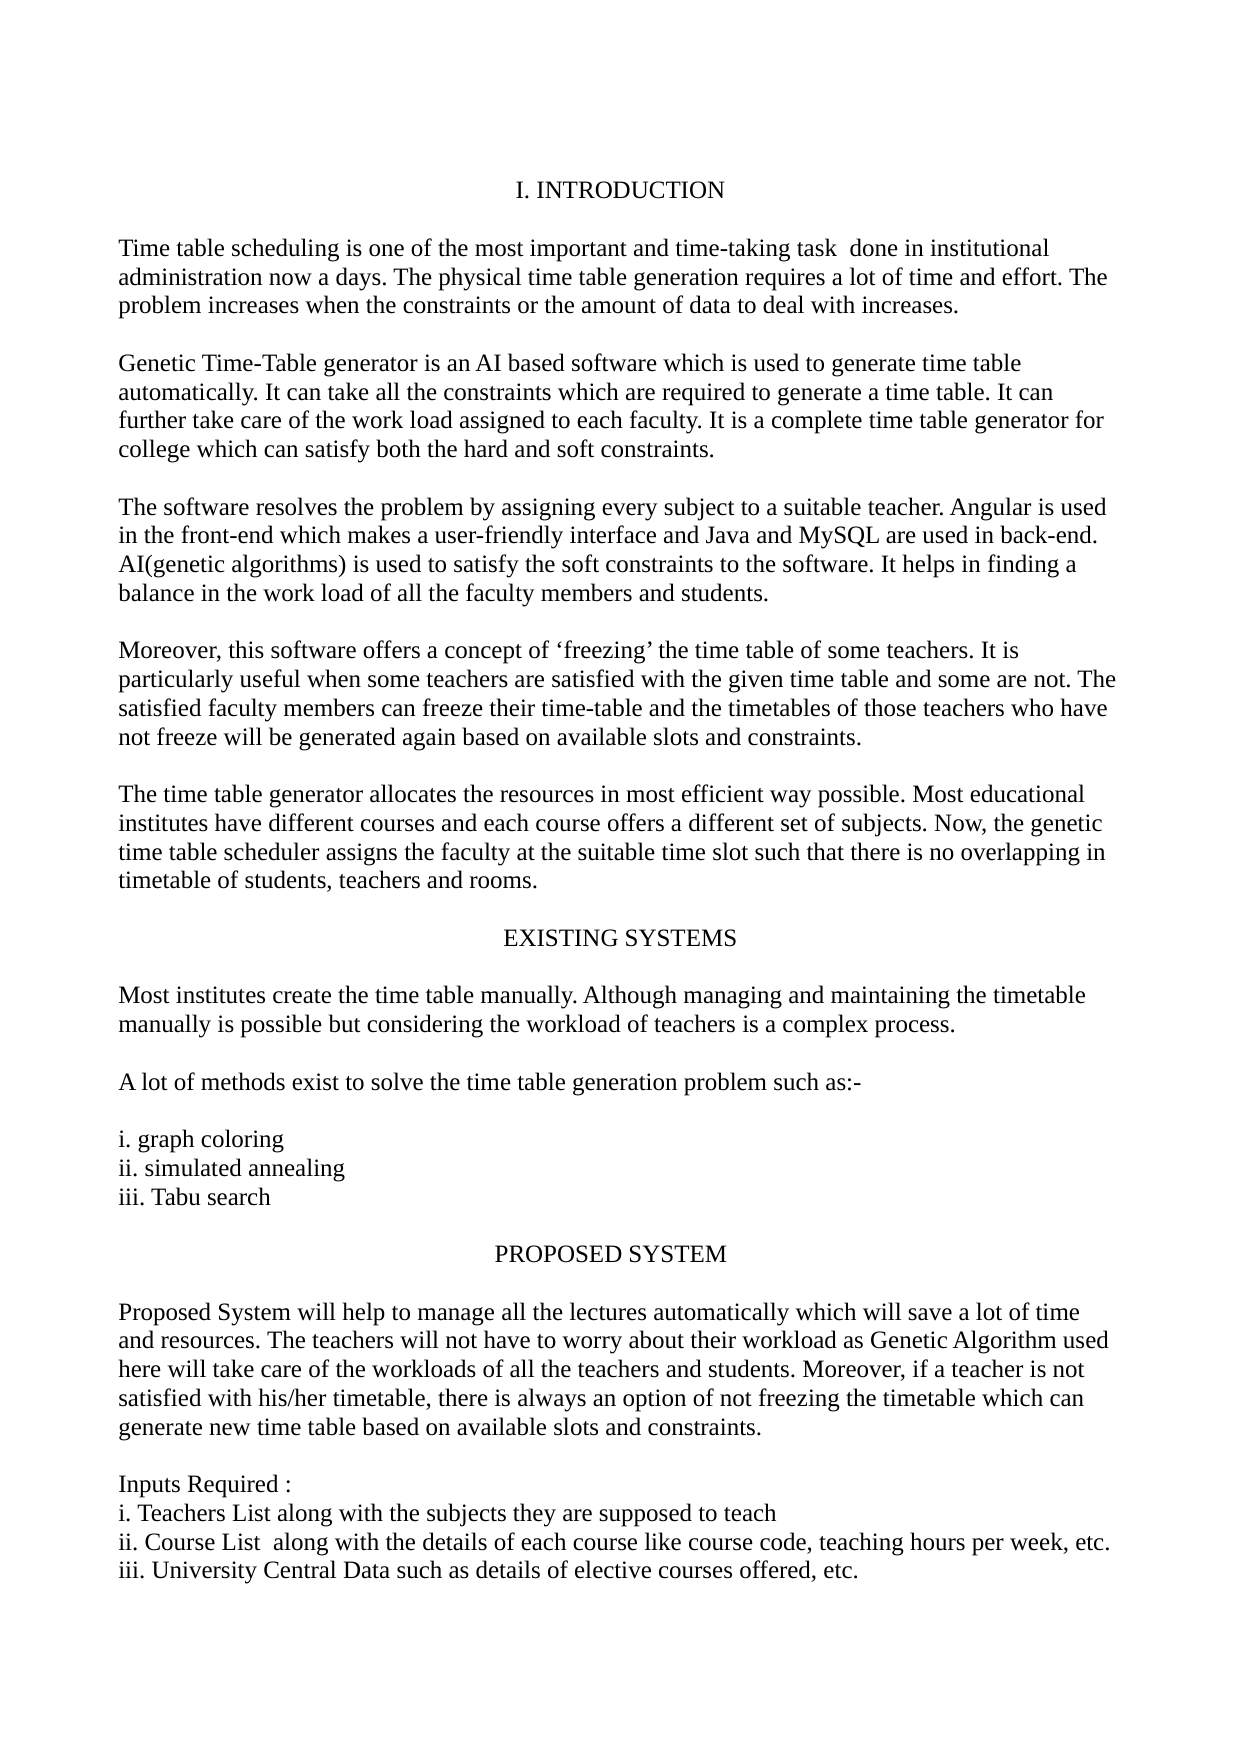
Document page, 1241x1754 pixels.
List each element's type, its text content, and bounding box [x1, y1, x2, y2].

text ii. simulated annealing [118, 1153, 1122, 1182]
text I. INTRODUCTION [118, 176, 1122, 204]
text Genetic Time-Table generator is an AI based software which is used to generate time table automatically. It can take all the constraints which are required to generate a time table. It can further take care of the work load assigned to each faculty. It is a complete time table generator for college which can satisfy both the hard and soft constraints. [118, 348, 1122, 463]
text The time table generator allocates the resources in most efficient way possible. Most educational institutes have different courses and each course offers a different set of subjects. Now, the genetic time table scheduler assigns the faculty at the suitable time slot such that there is no overlapping in timetable of students, teachers and rooms. [118, 779, 1122, 894]
text i. graph coloring [118, 1124, 1122, 1153]
text Time table scheduling is one of the most important and time-taking task done in institutional administration now a days. The physical time table generation requires a lot of time and effort. The problem increases when the constraints or the amount of data to deal with increases. [118, 233, 1122, 319]
text i. Teachers List along with the subjects they are supposed to teach [118, 1498, 1122, 1527]
text iii. Tabu search [118, 1182, 1122, 1211]
text Inputs Required : [118, 1469, 1122, 1498]
text ii. Course List along with the details of each course like course code, teaching hours per week, etc. [118, 1527, 1122, 1556]
text EXISTING SYSTEMS [118, 923, 1122, 952]
text The software resolves the problem by assigning every subject to a suitable teacher. Angular is used in the front-end which makes a user-friendly interface and Java and MySQL are used in back-end. AI(genetic algorithms) is used to satisfy the soft constraints to the software. It helps in finding a balance in the work load of all the faculty members and students. [118, 492, 1122, 607]
text A lot of methods exist to solve the time table generation problem such as:- [118, 1067, 1122, 1096]
text iii. University Central Data such as details of elective courses offered, etc. [118, 1556, 1122, 1584]
text Most institutes create the time table manually. Although managing and maintaining the timetable manually is possible but considering the workload of teachers is a complex process. [118, 981, 1122, 1038]
text Moreover, this software offers a concept of ‘freezing’ the time table of some teachers. It is particularly useful when some teachers are satisfied with the given time table and some are not. The satisfied faculty members can freeze their time-table and the timetables of those teachers who have not freeze will be generated again based on available slots and constraints. [118, 636, 1122, 751]
text Proposed System will help to manage all the lectures automatically which will save a lot of time and resources. The teachers will not have to worry about their workload as Genetic Algorithm used here will take care of the workloads of all the teachers and students. Moreover, if a teacher is not satisfied with his/her timetable, there is always an option of not freezing the timetable which can generate new time table based on available slots and constraints. [118, 1297, 1122, 1441]
text PROPOSED SYSTEM [118, 1239, 1122, 1268]
